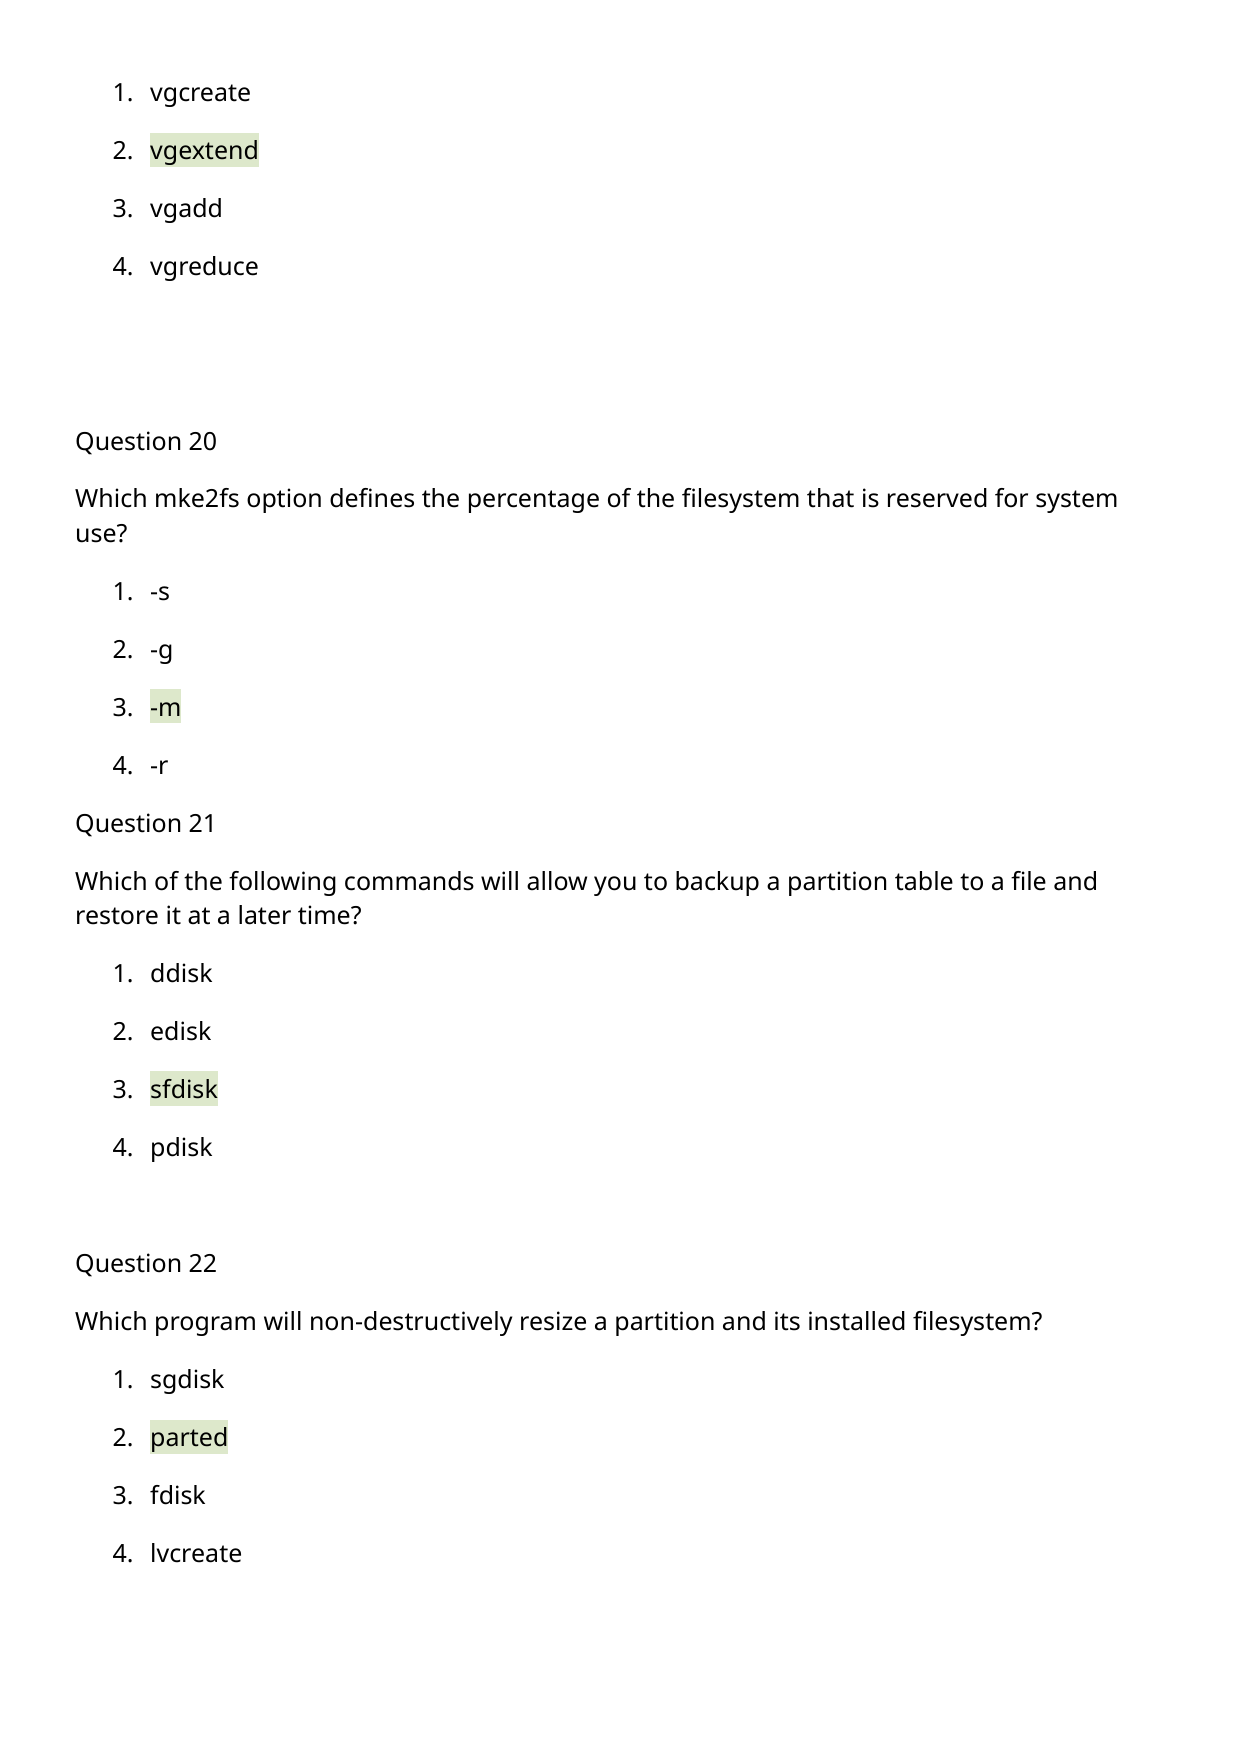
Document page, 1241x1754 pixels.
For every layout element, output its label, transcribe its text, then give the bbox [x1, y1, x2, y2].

list vgextend [112, 133, 1165, 167]
list ddisk [112, 955, 1165, 989]
list vgcreate [112, 75, 1165, 109]
list vgadd [112, 191, 1165, 225]
list -s [112, 573, 1165, 607]
list -g [112, 631, 1165, 665]
list -r [112, 747, 1165, 781]
list lvcreate [112, 1536, 1165, 1570]
text Which of the following commands will allow you to backup a partition table to a file and restore it at a later time? [75, 863, 1165, 931]
text Which program will non-destructively resize a partition and its installed filesystem? [75, 1303, 1165, 1338]
list sfdisk [112, 1071, 1165, 1106]
list pdisk [112, 1129, 1165, 1163]
list fdisk [112, 1478, 1165, 1512]
text Question 22 [75, 1246, 1165, 1279]
list parted [112, 1419, 1165, 1454]
list -m [112, 689, 1165, 723]
text Question 20 [75, 423, 1165, 457]
text Question 21 [75, 805, 1165, 839]
list edisk [112, 1013, 1165, 1047]
text Which mke2fs option defines the percentage of the filesystem that is reserved for system use? [75, 481, 1165, 549]
list sgdisk [112, 1362, 1165, 1396]
list vgreduce [112, 249, 1165, 283]
